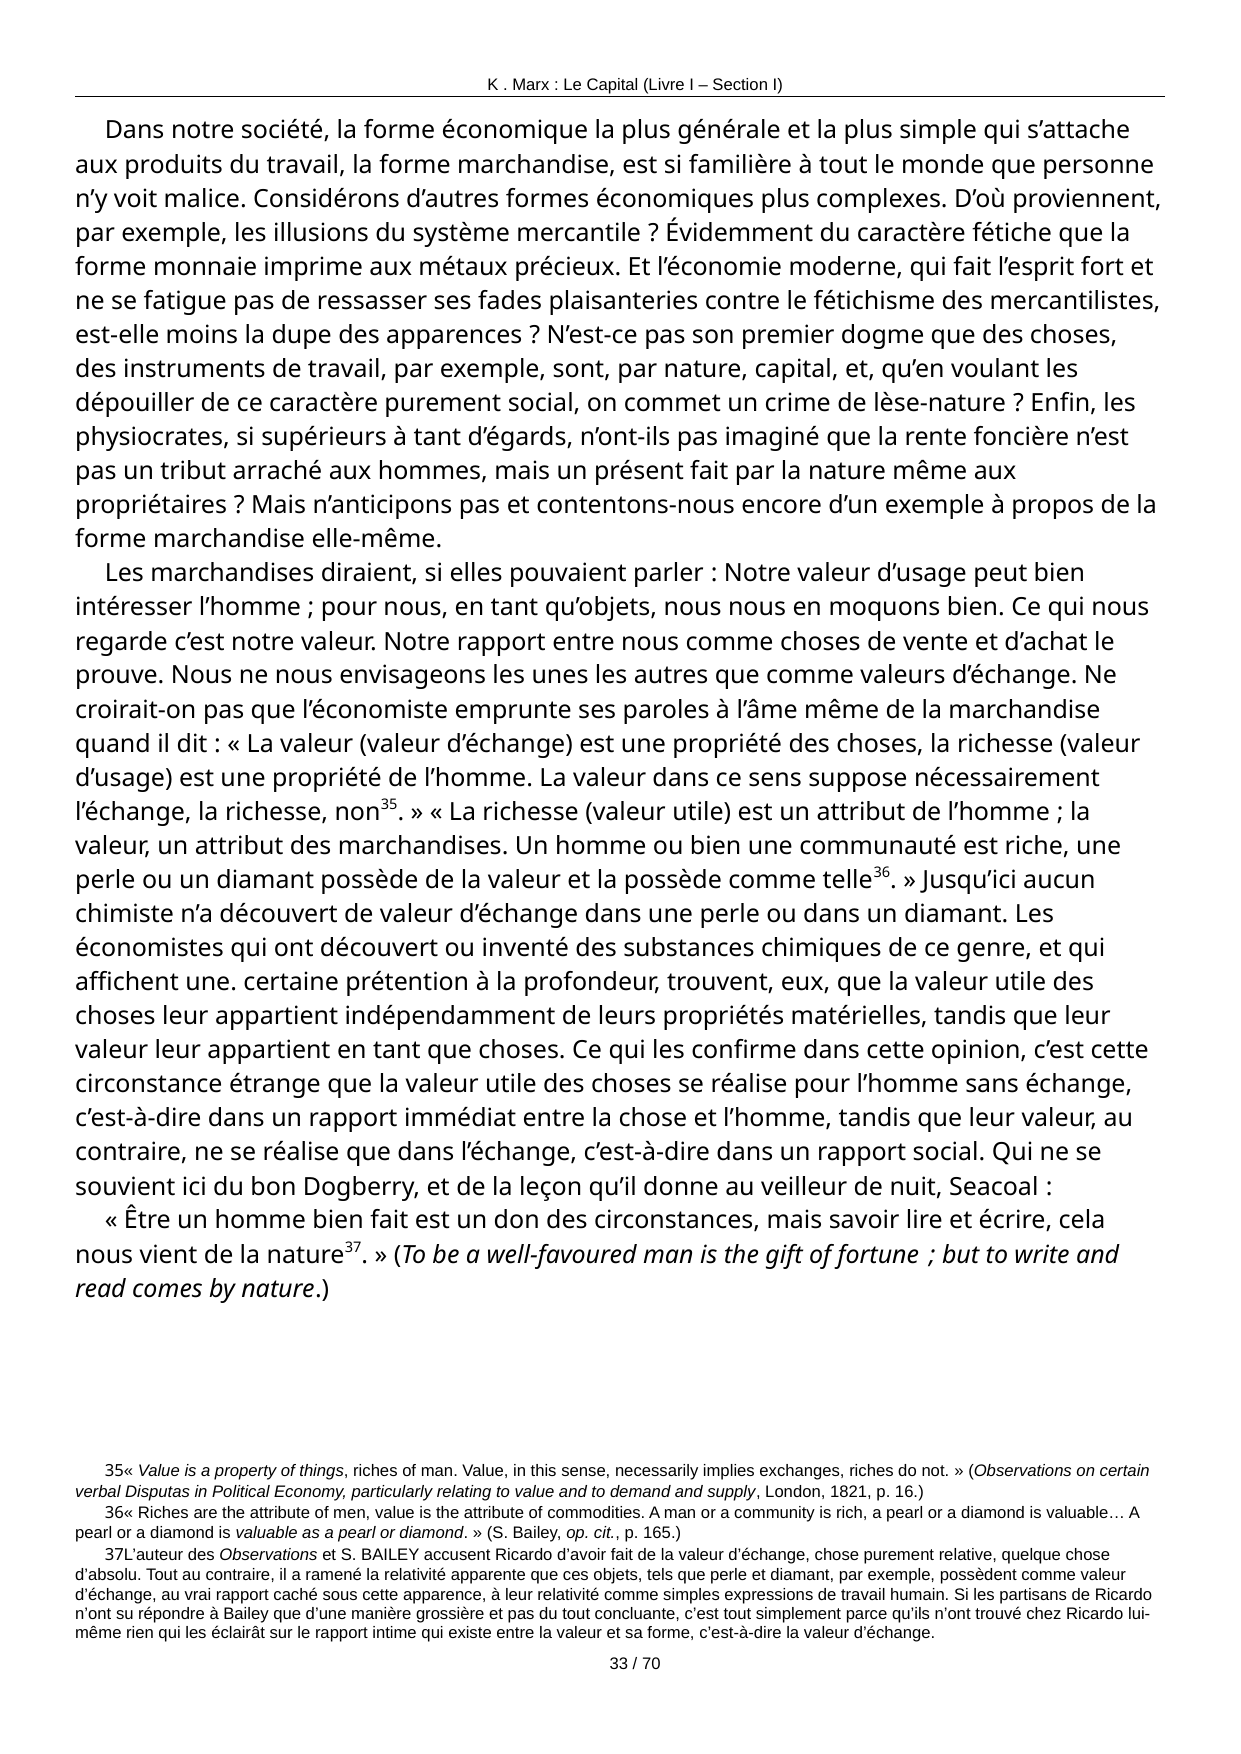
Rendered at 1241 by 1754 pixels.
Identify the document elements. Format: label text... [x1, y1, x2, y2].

text « Value is a property of things, riches of man. Value, in this sense, necessarily implies exchanges, riches do not. » (Observations on certain verbal Disputas in Political Economy, particularly relating to value and to demand and supply, London, 1821, p. 16.) [75, 1459, 1165, 1501]
text L’auteur des Observations et S. BAILEY accusent Ricardo d’avoir fait de la valeur d’échange, chose purement relative, quelque chose d’absolu. Tout au contraire, il a ramené la relativité apparente que ces objets, tels que perle et diamant, par exemple, possèdent comme valeur d’échange, au vrai rapport caché sous cette apparence, à leur relativité comme simples expressions de travail humain. Si les partisans de Ricardo n’ont su répondre à Bailey que d’une manière grossière et pas du tout concluante, c’est tout simplement parce qu’ils n’ont trouvé chez Ricardo lui-même rien qui les éclairât sur le rapport intime qui existe entre la valeur et sa forme, c’est-à-dire la valeur d’échange. [75, 1542, 1165, 1642]
text Dans notre société, la forme économique la plus générale et la plus simple qui s’attache aux produits du travail, la forme marchandise, est si familière à tout le monde que personne n’y voit malice. Considérons d’autres formes économiques plus complexes. D’où proviennent, par exemple, les illusions du système mercantile ? Évidemment du caractère fétiche que la forme monnaie imprime aux métaux précieux. Et l’économie moderne, qui fait l’esprit fort et ne se fatigue pas de ressasser ses fades plaisanteries contre le fétichisme des mercantilistes, est-elle moins la dupe des apparences ? N’est-ce pas son premier dogme que des choses, des instruments de travail, par exemple, sont, par nature, capital, et, qu’en voulant les dépouiller de ce caractère purement social, on commet un crime de lèse-nature ? Enfin, les physiocrates, si supérieurs à tant d’égards, n’ont-ils pas imaginé que la rente foncière n’est pas un tribut arraché aux hommes, mais un présent fait par la nature même aux propriétaires ? Mais n’anticipons pas et contentons-nous encore d’un exemple à propos de la forme marchandise elle-même. [75, 112, 1165, 555]
text « Riches are the attribute of men, value is the attribute of commodities. A man or a community is rich, a pearl or a diamond is valuable… A pearl or a diamond is valuable as a pearl or diamond. » (S. Bailey, op. cit., p. 165.) [75, 1501, 1165, 1542]
text « Être un homme bien fait est un don des circonstances, mais savoir lire et écrire, cela nous vient de la nature. » (To be a well-favoured man is the gift of fortune ; but to write and read comes by nature.) [75, 1202, 1165, 1304]
text Les marchandises diraient, si elles pouvaient parler : Notre valeur d’usage peut bien intéresser l’homme ; pour nous, en tant qu’objets, nous nous en moquons bien. Ce qui nous regarde c’est notre valeur. Notre rapport entre nous comme choses de vente et d’achat le prouve. Nous ne nous envisageons les unes les autres que comme valeurs d’échange. Ne croirait-on pas que l’économiste emprunte ses paroles à l’âme même de la marchandise quand il dit : « La valeur (valeur d’échange) est une propriété des choses, la richesse (valeur d’usage) est une propriété de l’homme. La valeur dans ce sens suppose nécessairement l’échange, la richesse, non. » « La richesse (valeur utile) est un attribut de l’homme ; la valeur, un attribut des marchandises. Un homme ou bien une communauté est riche, une perle ou un diamant possède de la valeur et la possède comme telle. » Jusqu’ici aucun chimiste n’a découvert de valeur d’échange dans une perle ou dans un diamant. Les économistes qui ont découvert ou inventé des substances chimiques de ce genre, et qui affichent une. certaine prétention à la profondeur, trouvent, eux, que la valeur utile des choses leur appartient indépendamment de leurs propriétés matérielles, tandis que leur valeur leur appartient en tant que choses. Ce qui les confirme dans cette opinion, c’est cette circonstance étrange que la valeur utile des choses se réalise pour l’homme sans échange, c’est-à-dire dans un rapport immédiat entre la chose et l’homme, tandis que leur valeur, au contraire, ne se réalise que dans l’échange, c’est-à-dire dans un rapport social. Qui ne se souvient ici du bon Dogberry, et de la leçon qu’il donne au veilleur de nuit, Seacoal : [75, 555, 1165, 1202]
